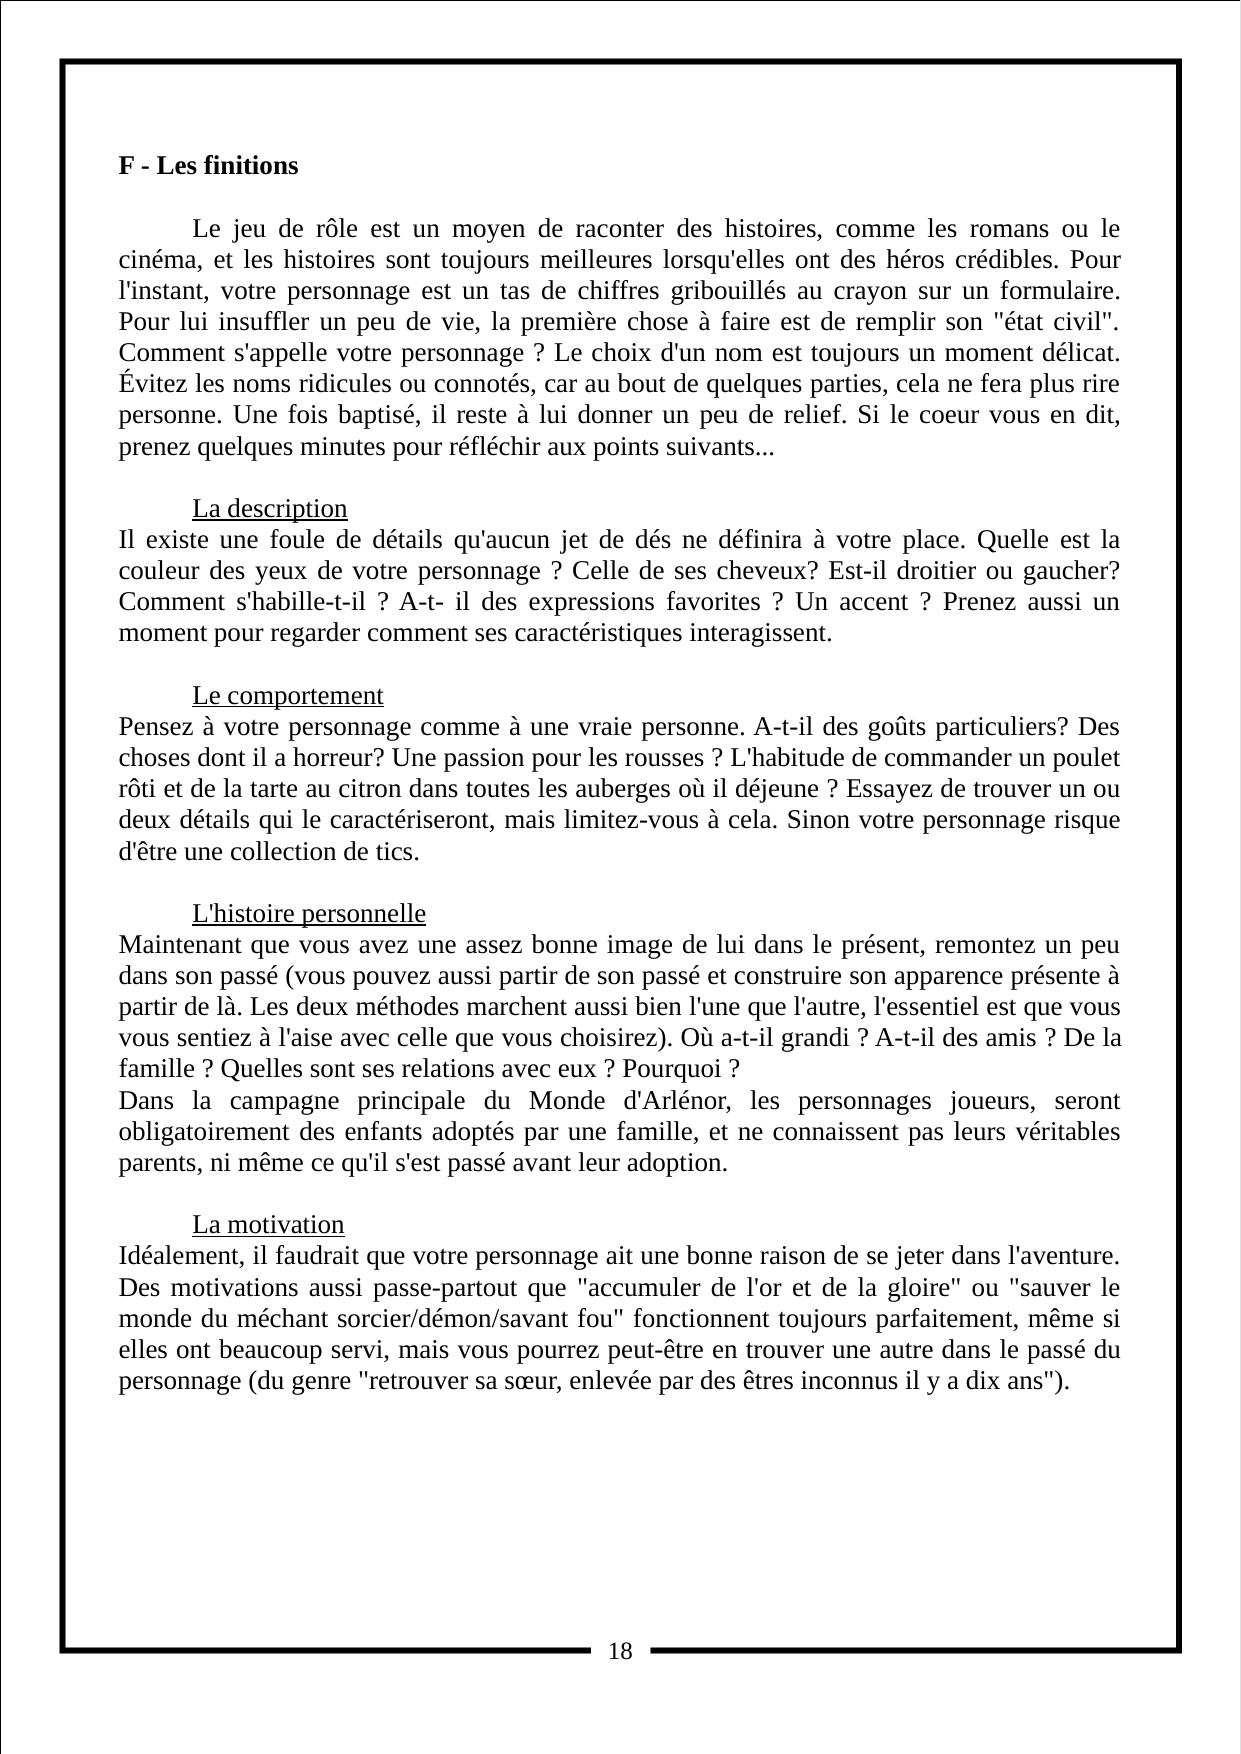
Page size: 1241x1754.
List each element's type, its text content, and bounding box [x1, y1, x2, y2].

text Idéalement, il faudrait que votre personnage ait une bonne raison de se jeter dans l'aventure. Des motivations aussi passe-partout que "accumuler de l'or et de la gloire" ou "sauver le monde du méchant sorcier/démon/savant fou" fonctionnent toujours parfaitement, même si elles ont beaucoup servi, mais vous pourrez peut-être en trouver une autre dans le passé du personnage (du genre "retrouver sa sœur, enlevée par des êtres inconnus il y a dix ans"). [118, 1239, 1122, 1395]
text La motivation [118, 1208, 1122, 1239]
text Dans la campagne principale du Monde d'Arlénor, les personnages joueurs, seront obligatoirement des enfants adoptés par une famille, et ne connaissent pas leurs véritables parents, ni même ce qu'il s'est passé avant leur adoption. [118, 1084, 1122, 1177]
text Maintenant que vous avez une assez bonne image de lui dans le présent, remontez un peu dans son passé (vous pouvez aussi partir de son passé et construire son apparence présente à partir de là. Les deux méthodes marchent aussi bien l'une que l'autre, l'essentiel est que vous vous sentiez à l'aise avec celle que vous choisirez). Où a-t-il grandi ? A-t-il des amis ? De la famille ? Quelles sont ses relations avec eux ? Pourquoi ? [118, 928, 1122, 1084]
picture [1, 1, 1240, 1754]
text F - Les finitions [118, 149, 1122, 181]
text Le comportement [118, 679, 1122, 710]
text Pensez à votre personnage comme à une vraie personne. A-t-il des goûts particuliers? Des choses dont il a horreur? Une passion pour les rousses ? L'habitude de commander un poulet rôti et de la tarte au citron dans toutes les auberges où il déjeune ? Essayez de trouver un ou deux détails qui le caractériseront, mais limitez-vous à cela. Sinon votre personnage risque d'être une collection de tics. [118, 710, 1122, 866]
text Il existe une foule de détails qu'aucun jet de dés ne définira à votre place. Quelle est la couleur des yeux de votre personnage ? Celle de ses cheveux? Est-il droitier ou gaucher? Comment s'habille-t-il ? A-t- il des expressions favorites ? Un accent ? Prenez aussi un moment pour regarder comment ses caractéristiques interagissent. [118, 523, 1122, 648]
text L'histoire personnelle [118, 897, 1122, 928]
text Le jeu de rôle est un moyen de raconter des histoires, comme les romans ou le cinéma, et les histoires sont toujours meilleures lorsqu'elles ont des héros crédibles. Pour l'instant, votre personnage est un tas de chiffres gribouillés au crayon sur un formulaire. Pour lui insuffler un peu de vie, la première chose à faire est de remplir son "état civil". Comment s'appelle votre personnage ? Le choix d'un nom est toujours un moment délicat. Évitez les noms ridicules ou connotés, car au bout de quelques parties, cela ne fera plus rire personne. Une fois baptisé, il reste à lui donner un peu de relief. Si le coeur vous en dit, prenez quelques minutes pour réfléchir aux points suivants... [118, 212, 1122, 461]
text La description [118, 492, 1122, 523]
